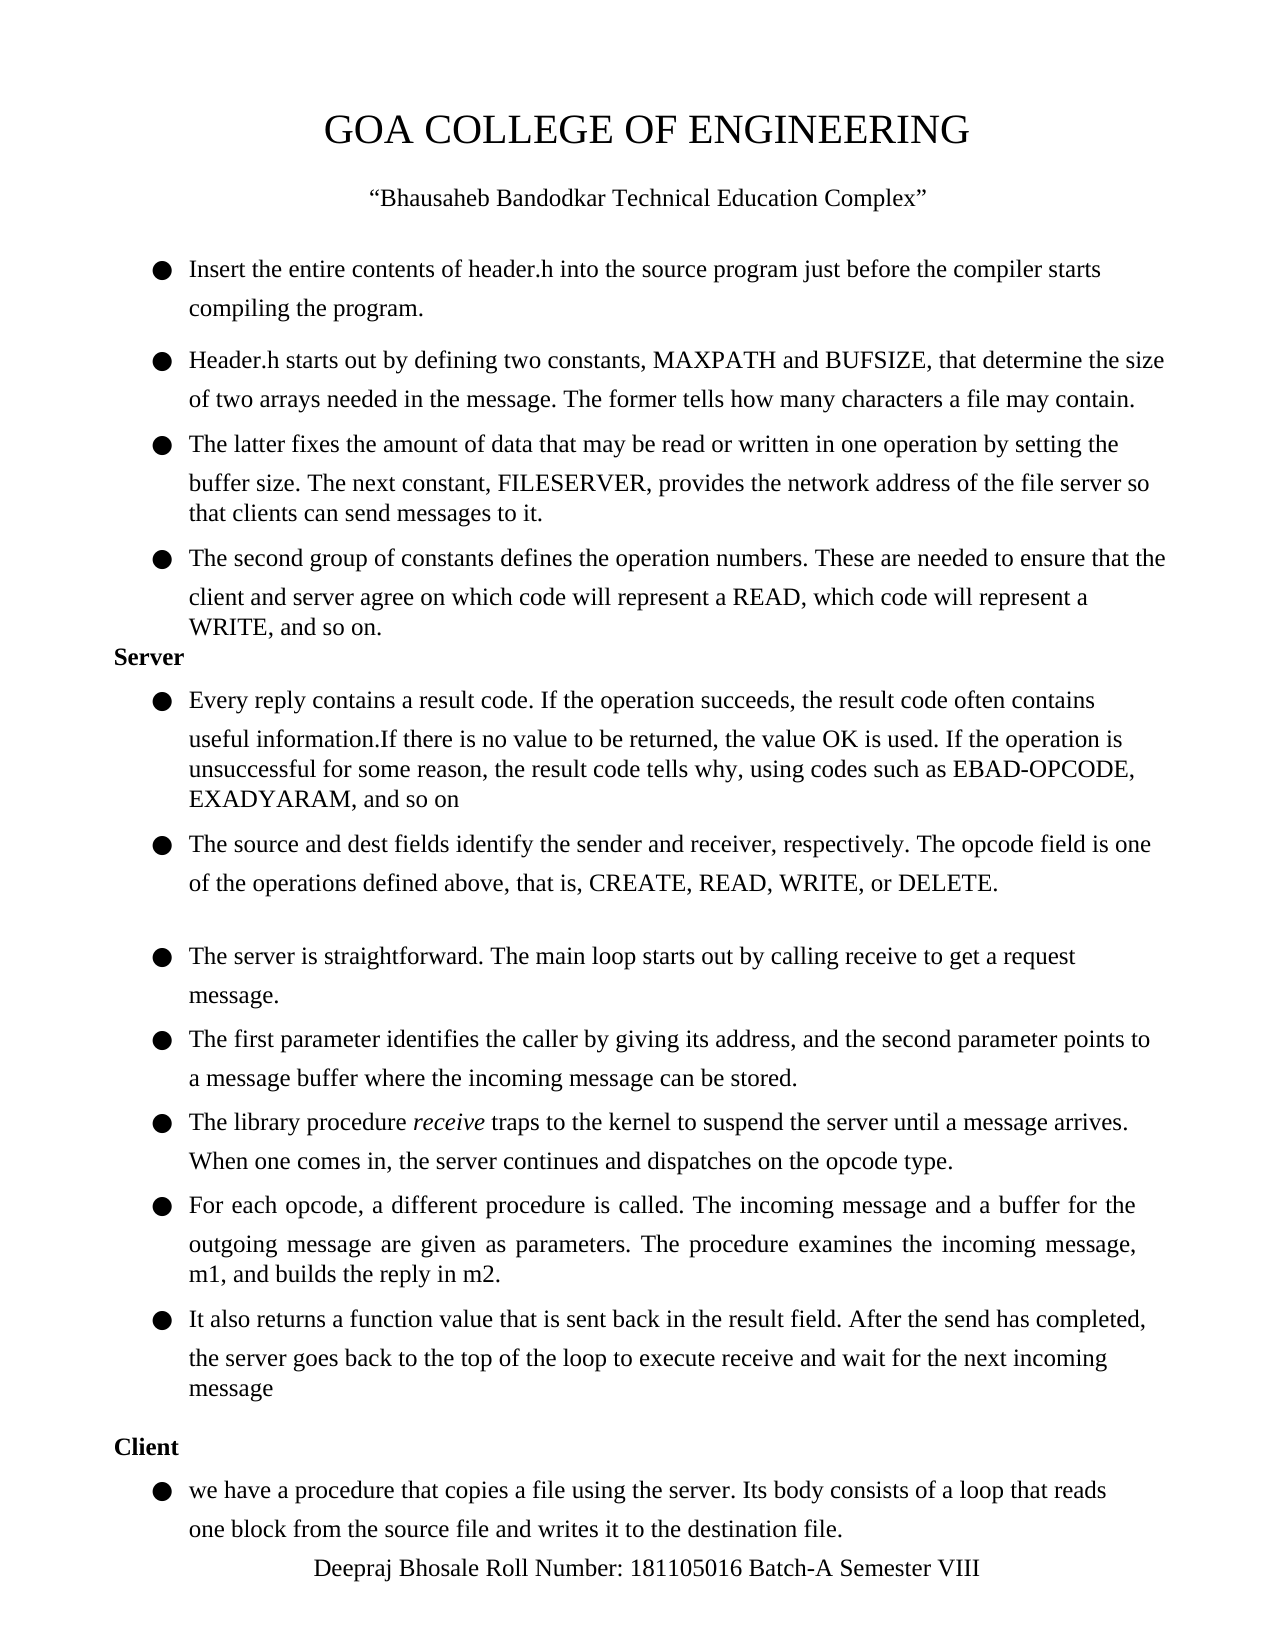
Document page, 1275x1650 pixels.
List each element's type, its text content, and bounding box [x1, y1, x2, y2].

list The second group of constants defines the operation numbers. These are needed to ensure that the client and server agree on which code will represent a READ, which code will represent a WRITE, and so on. [151, 529, 1178, 641]
list Insert the entire contents of header.h into the source program just before the compiler starts compiling the program. [151, 240, 1151, 321]
list Header.h starts out by defining two constants, MAXPATH and BUFSIZE, that determine the size of two arrays needed in the message. The former tells how many characters a file may contain. [151, 332, 1166, 413]
list The source and dest fields identify the sender and receiver, respectively. The opcode field is one of the operations defined above, that is, CREATE, READ, WRITE, or DELETE. [151, 815, 1178, 896]
list The latter fixes the amount of data that may be read or written in one operation by setting the buffer size. The next constant, FILESERVER, provides the network address of the file server so that clients can send messages to it. [151, 416, 1163, 527]
list For each opcode, a different procedure is called. The incoming message and a buffer for the outgoing message are given as parameters. The procedure examines the incoming message, m1, and builds the reply in m2. [151, 1177, 1137, 1288]
subtitle Server [113, 642, 1191, 671]
list The server is straightforward. The main loop starts out by calling receive to get a request message. [151, 927, 1102, 1008]
list Every reply contains a result code. If the operation succeeds, the result code often contains useful information.If there is no value to be returned, the value OK is used. If the operation is unsuccessful for some reason, the result code tells why, using codes such as EBAD-OPCODE, EXADYARAM, and so on [151, 671, 1148, 813]
list we have a procedure that copies a file using the server. Its body consists of a loop that reads one block from the source file and writes it to the destination file. [151, 1461, 1140, 1543]
subtitle Client [113, 1432, 1191, 1461]
list The library procedure receive traps to the kernel to suspend the server until a message arrives. When one comes in, the server continues and dispatches on the opcode type. [151, 1094, 1163, 1175]
list It also returns a function value that is sent back in the result field. After the send has completed, the server goes back to the top of the loop to execute receive and wait for the next incoming message [151, 1290, 1167, 1402]
list The first parameter identifies the caller by giving its address, and the second parameter points to a message buffer where the incoming message can be stored. [151, 1011, 1159, 1092]
